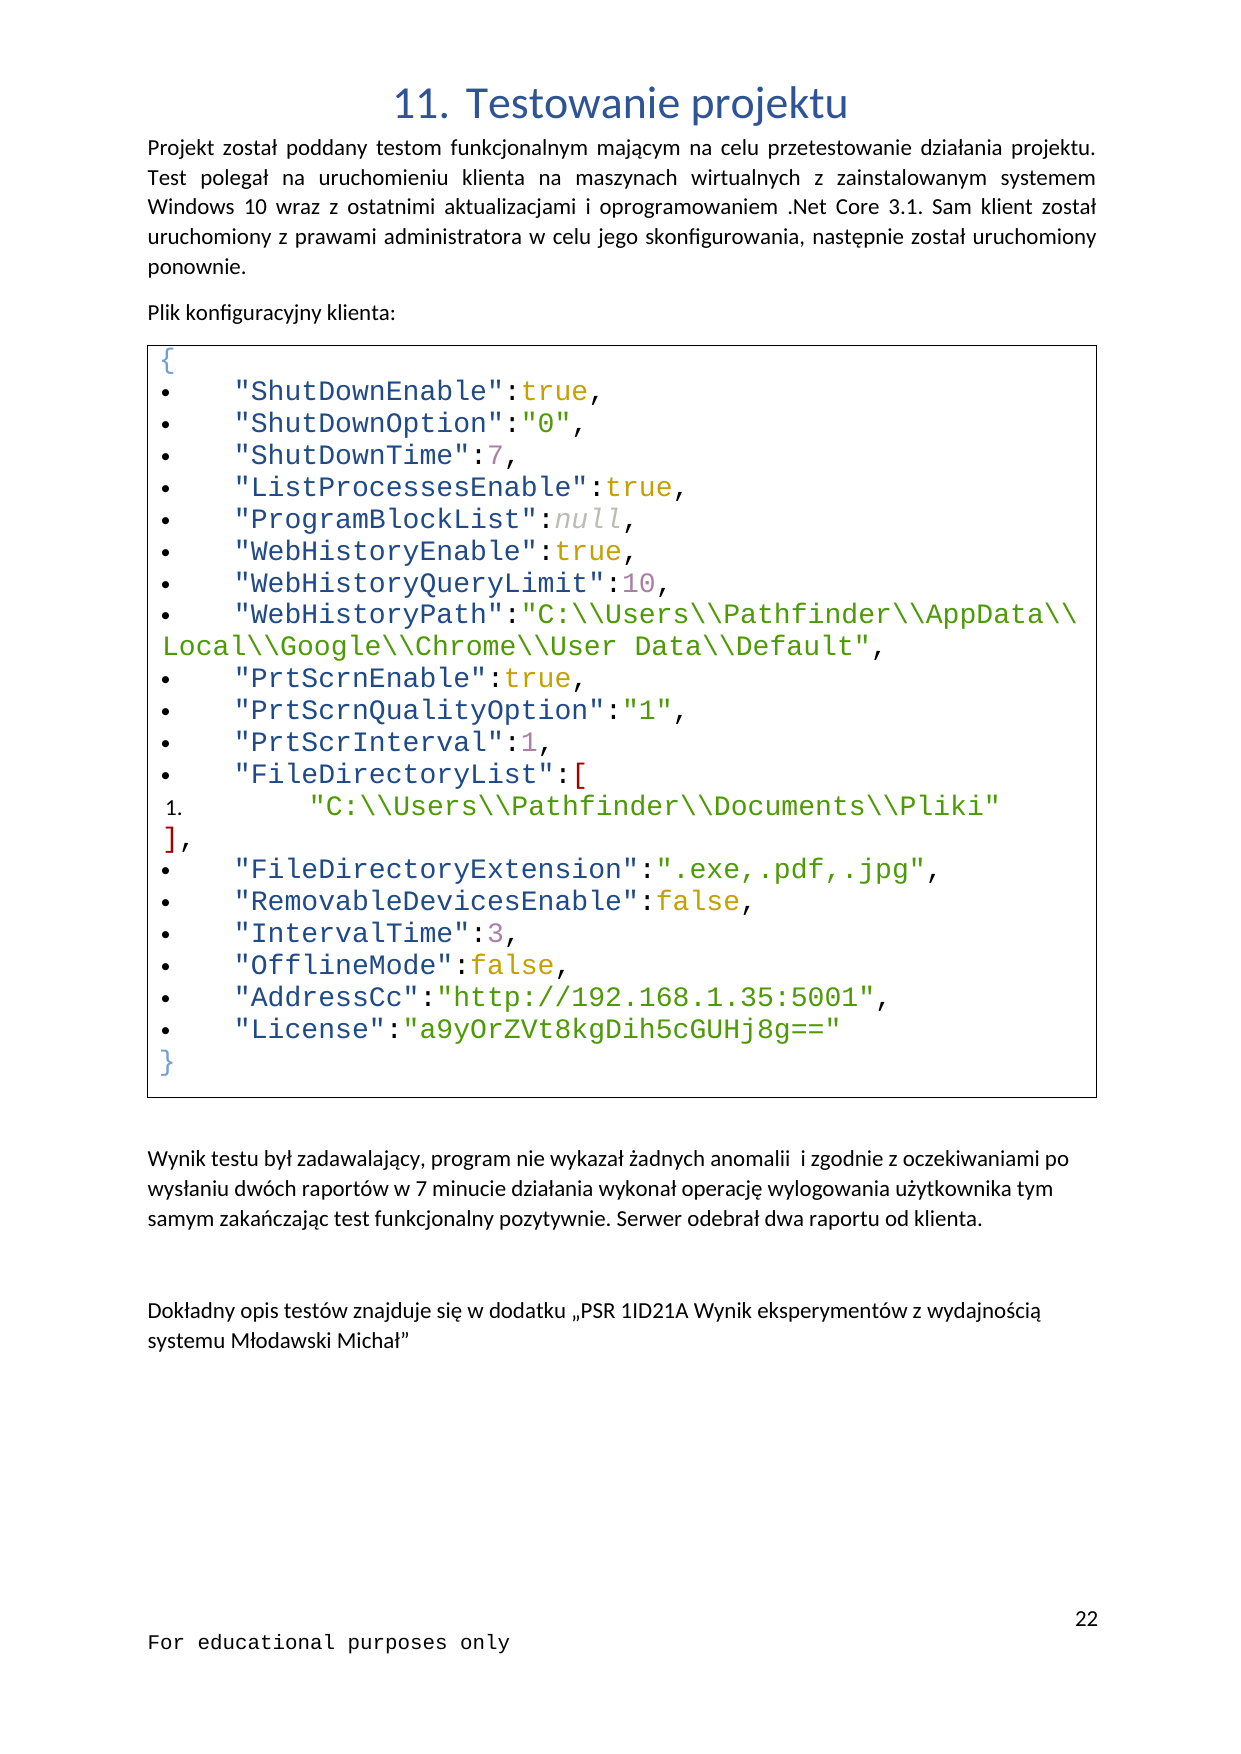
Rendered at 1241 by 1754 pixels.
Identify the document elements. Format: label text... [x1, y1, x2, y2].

text Projekt został poddany testom funkcjonalnym mającym na celu przetestowanie działania projektu. Test polegał na uruchomieniu klienta na maszynach wirtualnych z zainstalowanym systemem Windows 10 wraz z ostatnimi aktualizacjami i oprogramowaniem .Net Core 3.1. Sam klient został uruchomiony z prawami administratora w celu jego skonfigurowania, następnie został uruchomiony ponownie. [147, 133, 1098, 280]
table_header { "ShutDownEnable":true, "ShutDownOption":"0", "ShutDownTime":7, "ListProcessesEnable":true, "ProgramBlockList":null, "WebHistoryEnable":true, "WebHistoryQueryLimit":10, "WebHistoryPath":"C:\\Users\\Pathfinder\\AppData\\Local\\Google\\Chrome\\User Data\\Default", "PrtScrnEnable":true, "PrtScrnQualityOption":"1", "PrtScrInterval":1, "FileDirectoryList":[ "C:\\Users\\Pathfinder\\Documents\\Pliki" ], "FileDirectoryExtension":".exe,.pdf,.jpg", "RemovableDevicesEnable":false, "IntervalTime":3, "OfflineMode":false, "AddressCc":"http://192.168.1.35:5001", "License":"a9yOrZVt8kgDih5cGUHj8g==" } [148, 346, 1096, 1097]
list Testowanie projektu [147, 74, 1093, 130]
text Plik konfiguracyjny klienta: [147, 298, 1098, 326]
text Dokładny opis testów znajduje się w dodatku „PSR 1ID21A Wynik eksperymentów z wydajnością systemu Młodawski Michał” [147, 1296, 1098, 1354]
text Wynik testu był zadawalający, program nie wykazał żadnych anomalii i zgodnie z oczekiwaniami po wysłaniu dwóch raportów w 7 minucie działania wykonał operację wylogowania użytkownika tym samym zakańczając test funkcjonalny pozytywnie. Serwer odebrał dwa raportu od klienta. [147, 1144, 1098, 1232]
